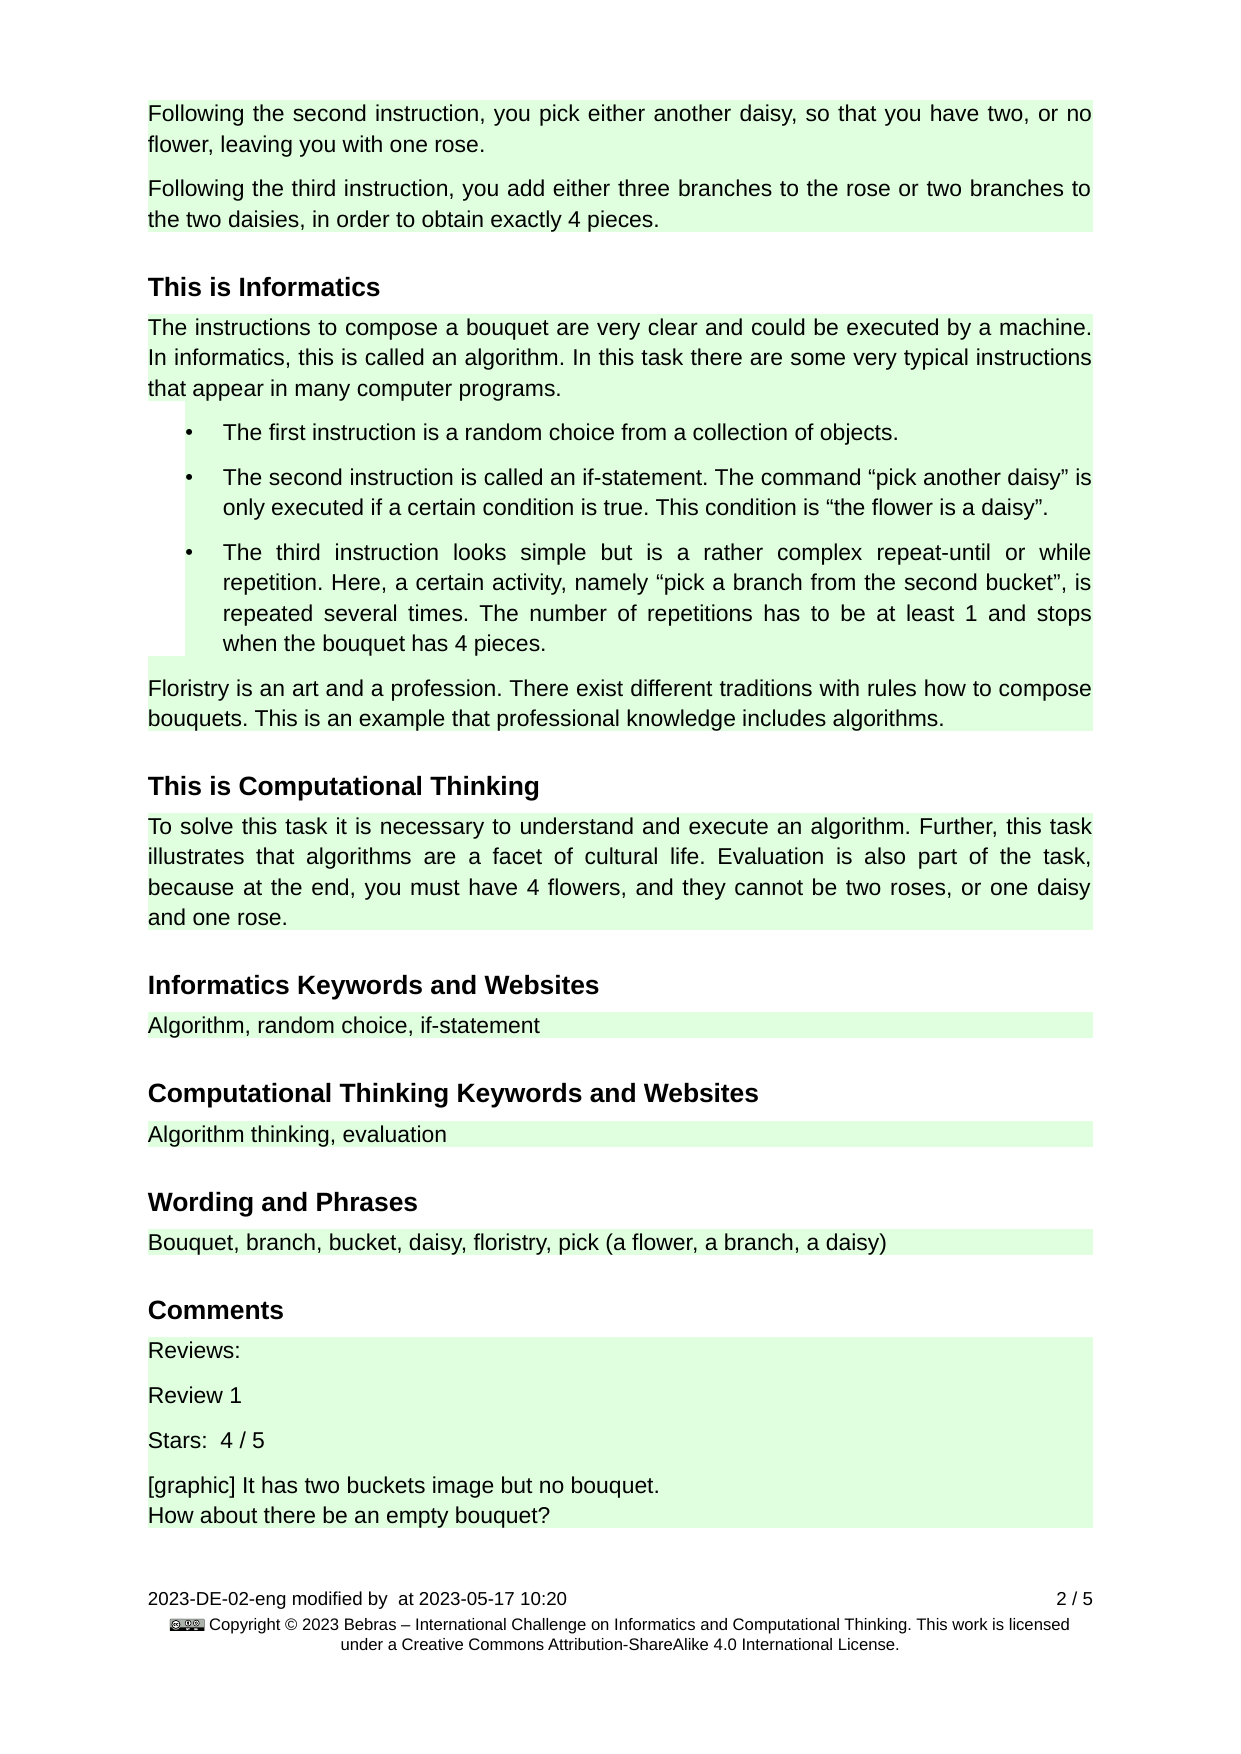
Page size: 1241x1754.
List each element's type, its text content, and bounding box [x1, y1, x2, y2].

text [graphic] It has two buckets image but no bouquet. How about there be an empty bouquet? [148, 1472, 1093, 1528]
list The first instruction is a random choice from a collection of objects. [185, 419, 1093, 446]
list The third instruction looks simple but is a rather complex repeat-until or while repetition. Here, a certain activity, namely “pick a branch from the second bucket”, is repeated several times. The number of repetitions has to be at least 1 and stops when the bouquet has 4 pieces. [185, 539, 1093, 656]
text Following the third instruction, you add either three branches to the rose or two branches to the two daisies, in order to obtain exactly 4 pieces. [148, 175, 1093, 232]
text Following the second instruction, you pick either another daisy, so that you have two, or no flower, leaving you with one rose. [148, 100, 1093, 157]
subtitle Comments [148, 1295, 1093, 1325]
text Reviews: [148, 1337, 1093, 1364]
text Bouquet, branch, bucket, daisy, floristry, pick (a flower, a branch, a daisy) [148, 1229, 1093, 1255]
subtitle Computational Thinking Keywords and Websites [148, 1078, 1093, 1108]
text To solve this task it is necessary to understand and execute an algorithm. Further, this task illustrates that algorithms are a facet of cultural life. Evaluation is also part of the task, because at the end, you must have 4 flowers, and they cannot be two roses, or one daisy and one rose. [148, 813, 1093, 930]
text Review 1 [148, 1382, 1093, 1409]
subtitle This is Computational Thinking [148, 770, 1093, 801]
text Floristry is an art and a profession. There exist different traditions with rules how to compose bouquets. This is an example that professional knowledge includes algorithms. [148, 674, 1093, 731]
text Stars: 4 / 5 [148, 1427, 1093, 1453]
list The second instruction is called an if-statement. The command “pick another daisy” is only executed if a certain condition is true. This condition is “the flower is a daisy”. [185, 464, 1093, 521]
subtitle Wording and Phrases [148, 1186, 1093, 1217]
subtitle This is Informatics [148, 271, 1093, 302]
text Algorithm thinking, evaluation [148, 1121, 1093, 1147]
text The instructions to compose a bouquet are very clear and could be executed by a machine. In informatics, this is called an algorithm. In this task there are some very typical instructions that appear in many computer programs. [148, 314, 1093, 401]
text Algorithm, random choice, if-statement [148, 1012, 1093, 1038]
subtitle Informatics Keywords and Websites [148, 969, 1093, 1000]
